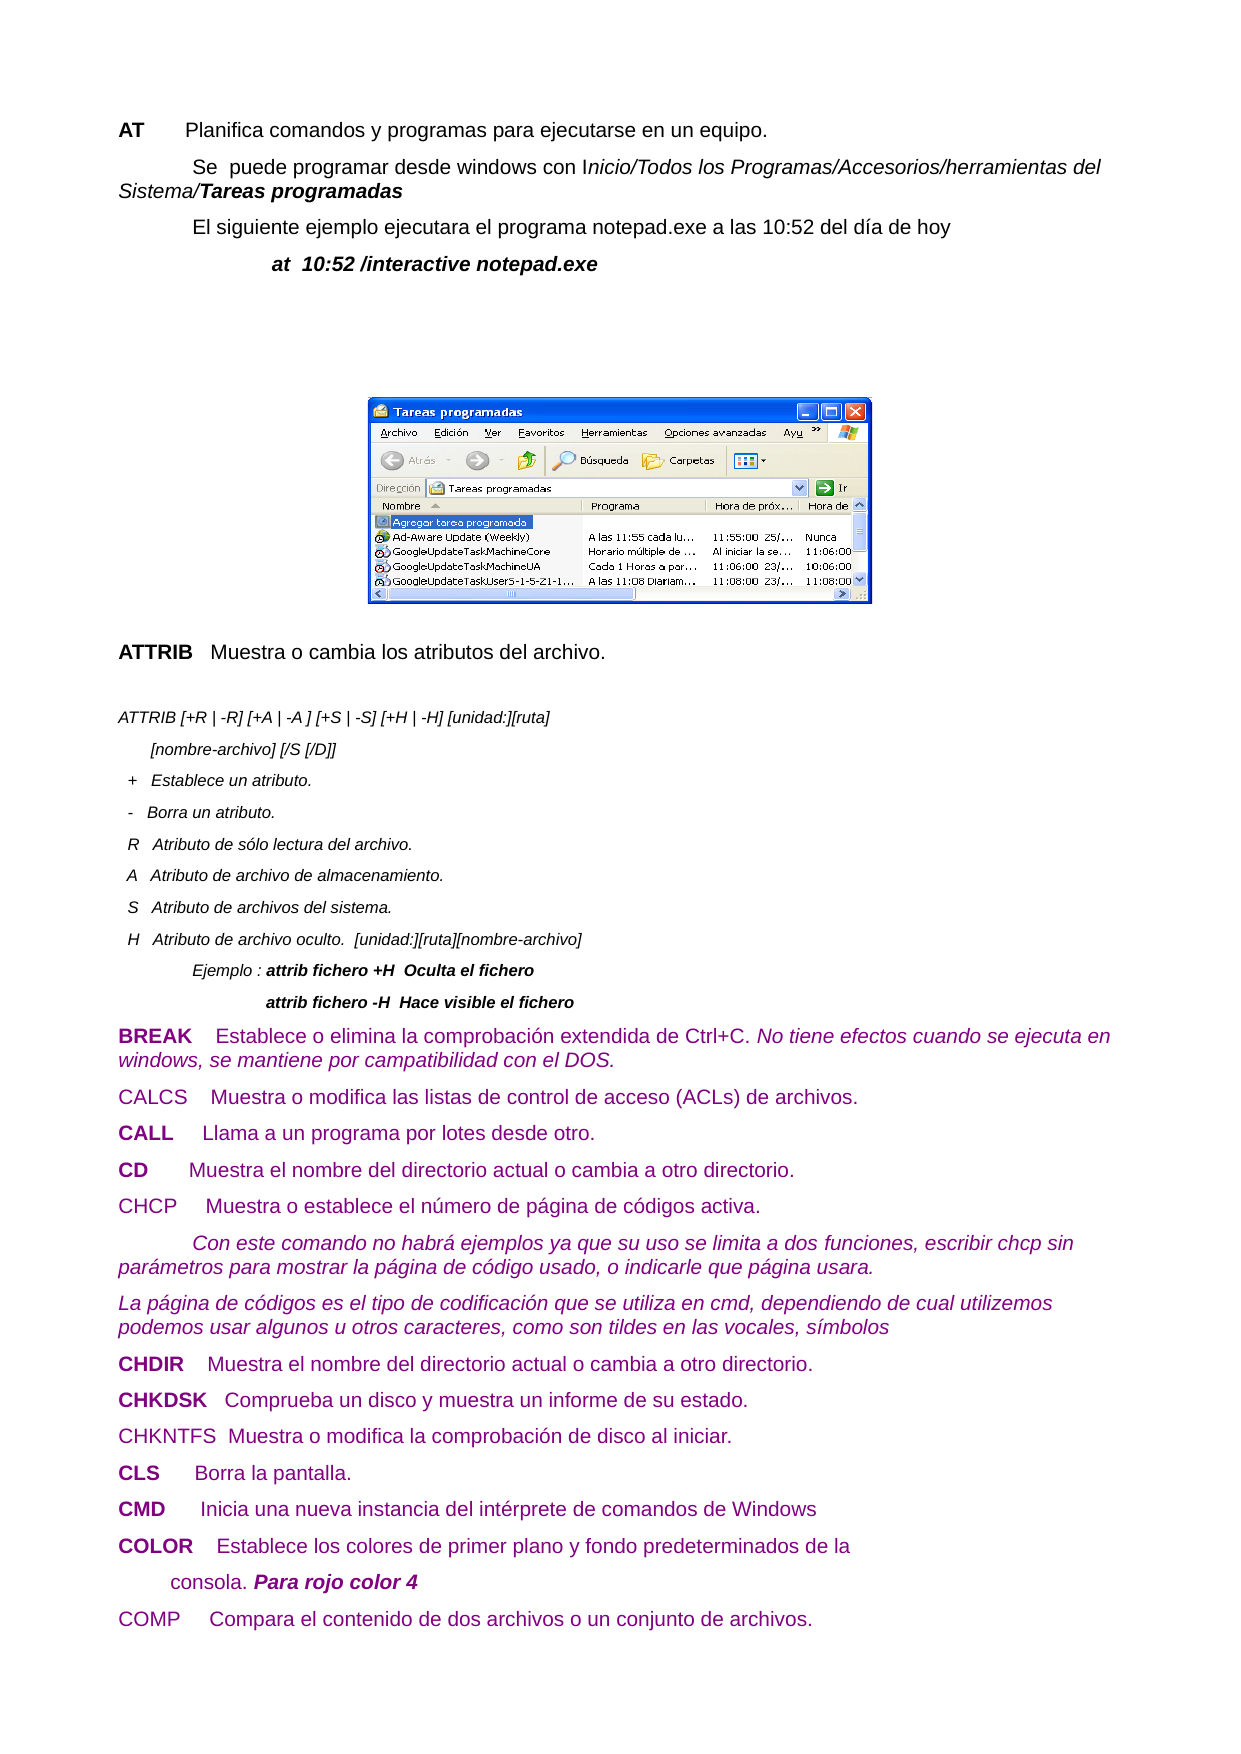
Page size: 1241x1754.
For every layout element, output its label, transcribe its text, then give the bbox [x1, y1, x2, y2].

text ATTRIB [+R | -R] [+A | -A ] [+S | -S] [+H | -H] [unidad:][ruta] [118, 708, 1122, 727]
text at 10:52 /interactive notepad.exe [118, 251, 1122, 275]
text CLS Borra la pantalla. [118, 1461, 1122, 1485]
text ATTRIB Muestra o cambia los atributos del archivo. [118, 639, 1122, 663]
text El siguiente ejemplo ejecutara el programa notepad.exe a las 10:52 del día de hoy [118, 215, 1122, 239]
text CD Muestra el nombre del directorio actual o cambia a otro directorio. [118, 1158, 1122, 1182]
text attrib fichero -H Hace visible el fichero [118, 993, 1122, 1012]
text La página de códigos es el tipo de codificación que se utiliza en cmd, dependiendo de cual utilizemos podemos usar algunos u otros caracteres, como son tildes en las vocales, símbolos [118, 1291, 1122, 1339]
text AT Planifica comandos y programas para ejecutarse en un equipo. [118, 118, 1122, 142]
text BREAK Establece o elimina la comprobación extendida de Ctrl+C. No tiene efectos cuando se ejecuta en windows, se mantiene por campatibilidad con el DOS. [118, 1024, 1122, 1072]
text CALCS Muestra o modifica las listas de control de acceso (ACLs) de archivos. [118, 1085, 1122, 1109]
text COLOR Establece los colores de primer plano y fondo predeterminados de la [118, 1534, 1122, 1558]
text R Atributo de sólo lectura del archivo. [118, 834, 1122, 853]
text CHKNTFS Muestra o modifica la comprobación de disco al iniciar. [118, 1424, 1122, 1448]
text COMP Compara el contenido de dos archivos o un conjunto de archivos. [118, 1607, 1122, 1631]
text consola. Para rojo color 4 [118, 1570, 1122, 1594]
text H Atributo de archivo oculto. [unidad:][ruta][nombre-archivo] [118, 929, 1122, 948]
text Ejemplo : attrib fichero +H Oculta el fichero [118, 961, 1122, 980]
text Con este comando no habrá ejemplos ya que su uso se limita a dos funciones, escribir chcp sin parámetros para mostrar la página de código usado, o indicarle que página usara. [118, 1231, 1122, 1278]
text CHCP Muestra o establece el número de página de códigos activa. [118, 1194, 1122, 1218]
text CMD Inicia una nueva instancia del intérprete de comandos de Windows [118, 1497, 1122, 1521]
text CHDIR Muestra el nombre del directorio actual o cambia a otro directorio. [118, 1351, 1122, 1375]
text S Atributo de archivos del sistema. [118, 898, 1122, 917]
text [nombre-archivo] [/S [/D]] [118, 739, 1122, 758]
picture [367, 397, 873, 604]
text CHKDSK Comprueba un disco y muestra un informe de su estado. [118, 1388, 1122, 1412]
text CALL Llama a un programa por lotes desde otro. [118, 1121, 1122, 1145]
text - Borra un atributo. [118, 803, 1122, 822]
text A Atributo de archivo de almacenamiento. [118, 866, 1122, 885]
text + Establece un atributo. [118, 771, 1122, 790]
text Se puede programar desde windows con Inicio/Todos los Programas/Accesorios/herramientas del Sistema/Tareas programadas [118, 154, 1122, 202]
